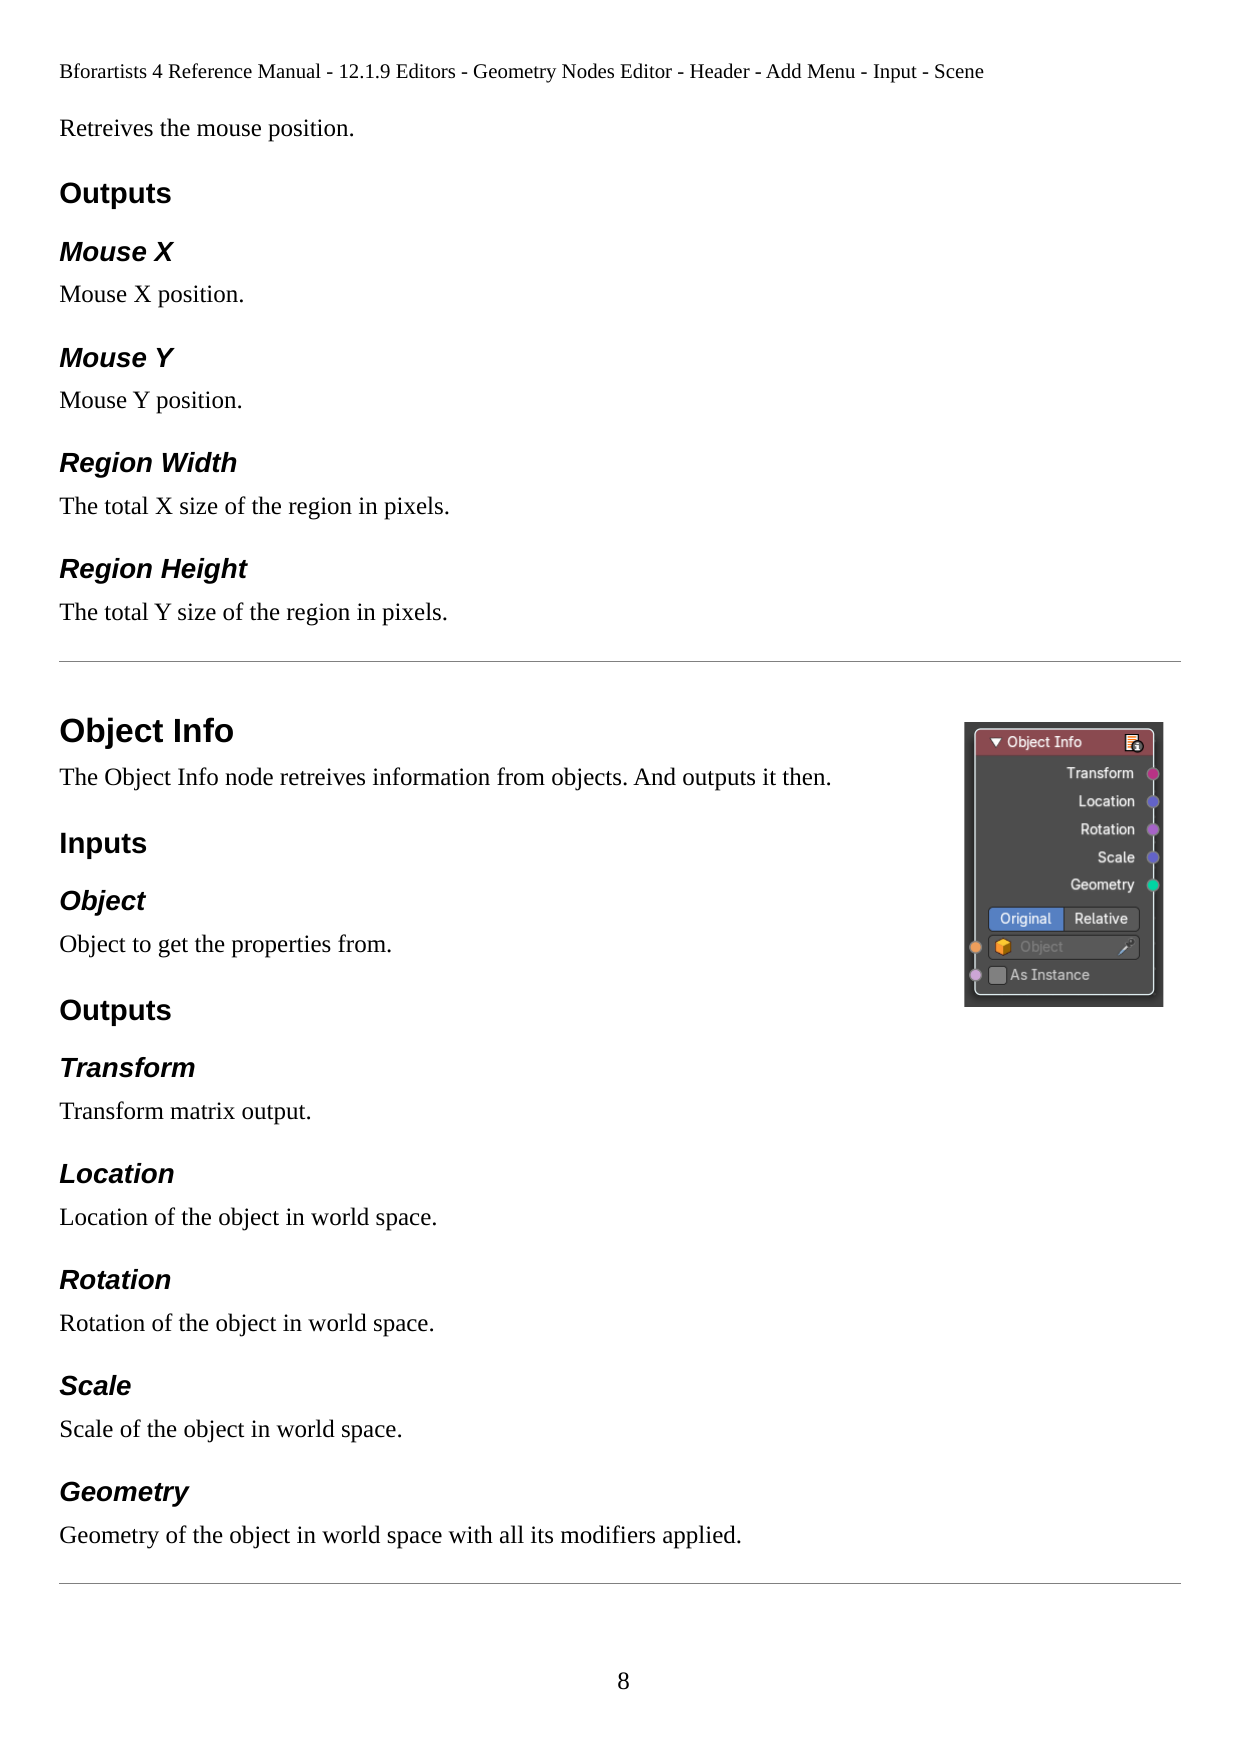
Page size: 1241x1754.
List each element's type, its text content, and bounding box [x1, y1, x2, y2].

subtitle Mouse X [59, 235, 1181, 267]
text The total Y size of the region in pixels. [59, 597, 1181, 626]
subtitle Region Height [59, 553, 1181, 585]
subtitle [1164, 885, 1181, 917]
subtitle Mouse Y [59, 341, 1181, 373]
subtitle Scale [59, 1369, 1181, 1401]
text Geometry of the object in world space with all its modifiers applied. [59, 1520, 1181, 1548]
subtitle Outputs [59, 176, 1181, 210]
picture [964, 722, 1164, 1007]
text Mouse Y position. [59, 385, 1181, 414]
text Transform matrix output. [59, 1096, 1181, 1125]
subtitle Transform [59, 1052, 1181, 1083]
text Mouse X position. [59, 279, 1181, 308]
text Location of the object in world space. [59, 1202, 1181, 1231]
text Object to get the properties from. [59, 929, 964, 958]
subtitle Inputs [59, 826, 964, 860]
subtitle Outputs [59, 993, 1181, 1027]
subtitle Region Width [59, 447, 1181, 479]
subtitle [1164, 826, 1181, 860]
text The Object Info node retreives information from objects. And outputs it then. [59, 762, 964, 791]
text The total X size of the region in pixels. [59, 491, 1181, 520]
subtitle Rotation [59, 1263, 1181, 1295]
text Retreives the mouse position. [59, 113, 1181, 141]
subtitle Object Info [59, 711, 1181, 750]
subtitle Geometry [59, 1475, 1181, 1507]
text Rotation of the object in world space. [59, 1308, 1181, 1337]
text Scale of the object in world space. [59, 1414, 1181, 1442]
subtitle Object [59, 885, 964, 917]
subtitle Location [59, 1157, 1181, 1189]
